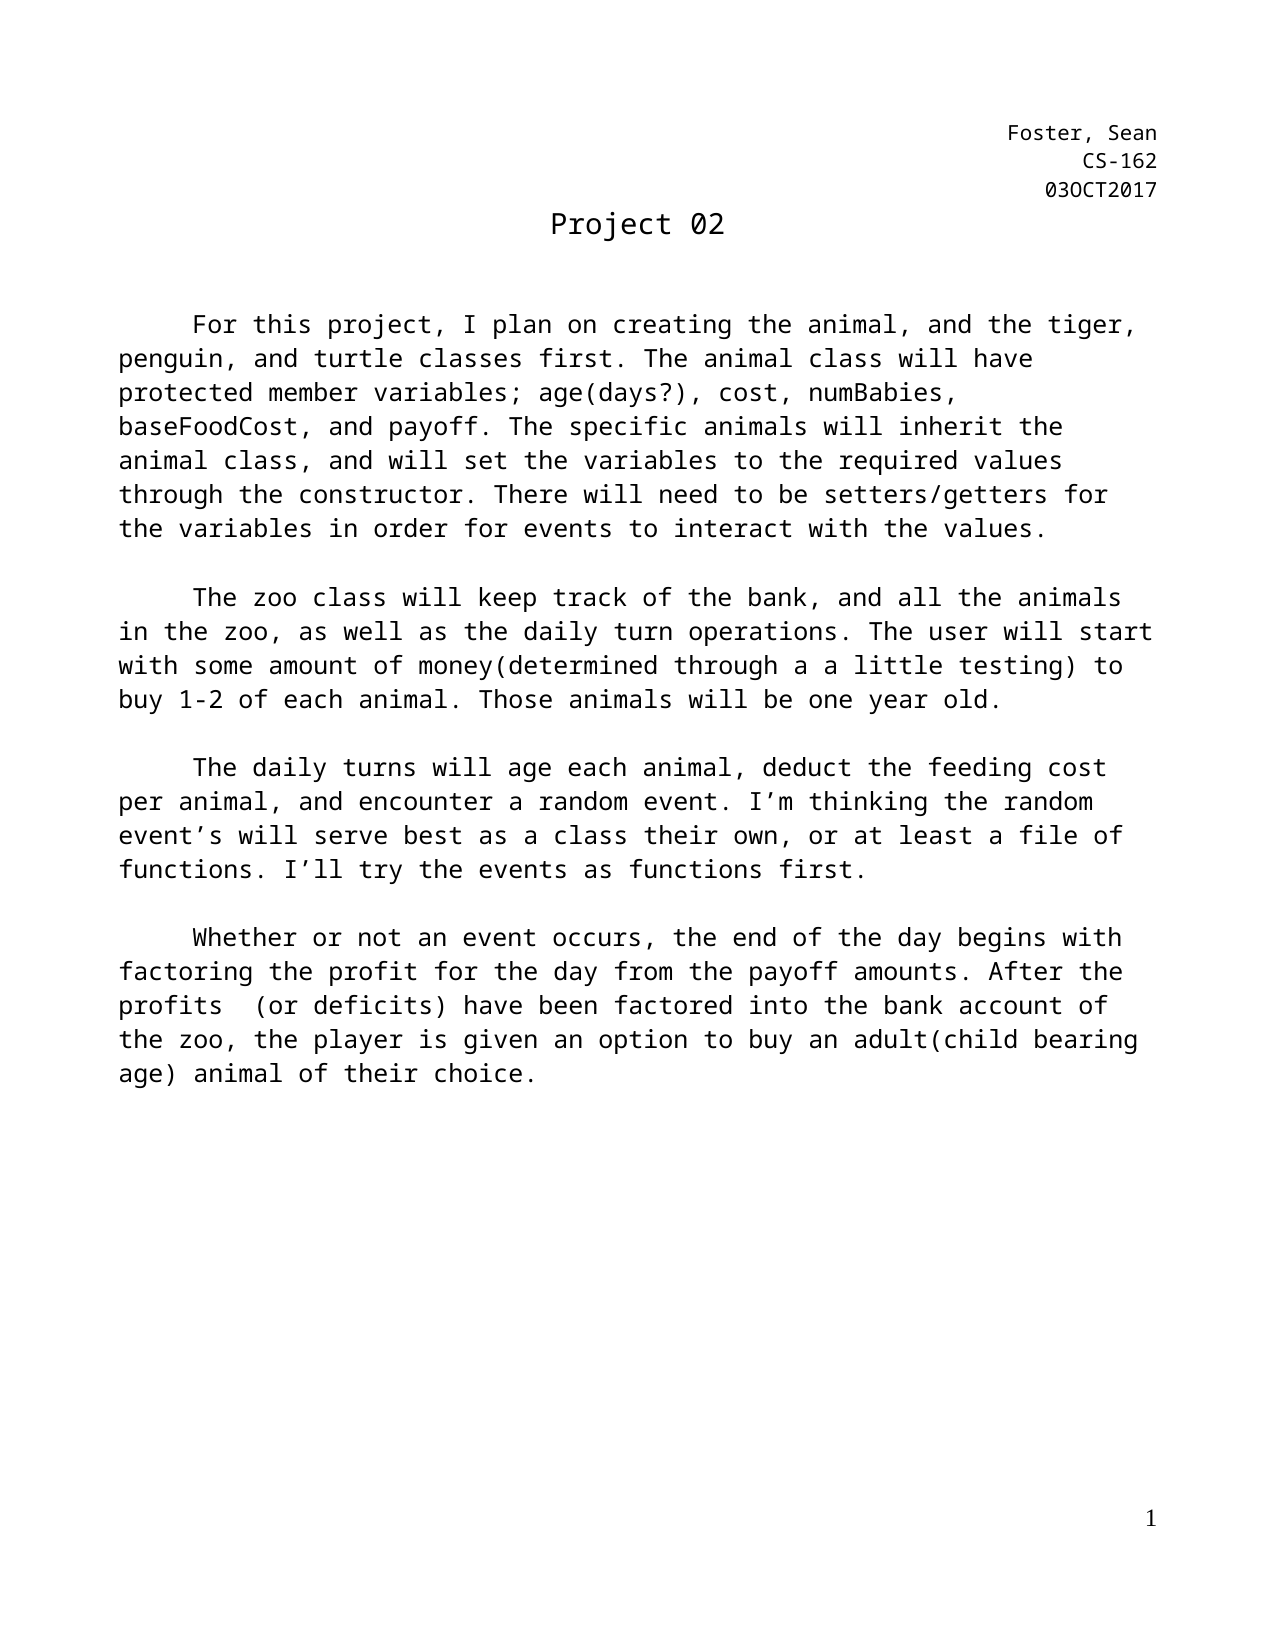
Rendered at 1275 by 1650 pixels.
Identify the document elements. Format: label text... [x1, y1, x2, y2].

text The zoo class will keep track of the bank, and all the animals in the zoo, as well as the daily turn operations. The user will start with some amount of money(determined through a a little testing) to buy 1-2 of each animal. Those animals will be one year old. [118, 579, 1157, 715]
text Whether or not an event occurs, the end of the day begins with factoring the profit for the day from the payoff amounts. After the profits (or deficits) have been factored into the bank account of the zoo, the player is given an option to buy an adult(child bearing age) animal of their choice. [118, 920, 1157, 1090]
text For this project, I plan on creating the animal, and the tiger, penguin, and turtle classes first. The animal class will have protected member variables; age(days?), cost, numBabies, baseFoodCost, and payoff. The specific animals will inherit the animal class, and will set the variables to the required values through the constructor. There will need to be setters/getters for the variables in order for events to interact with the values. [118, 307, 1157, 545]
text The daily turns will age each animal, deduct the feeding cost per animal, and encounter a random event. I’m thinking the random event’s will serve best as a class their own, or at least a file of functions. I’ll try the events as functions first. [118, 749, 1157, 886]
